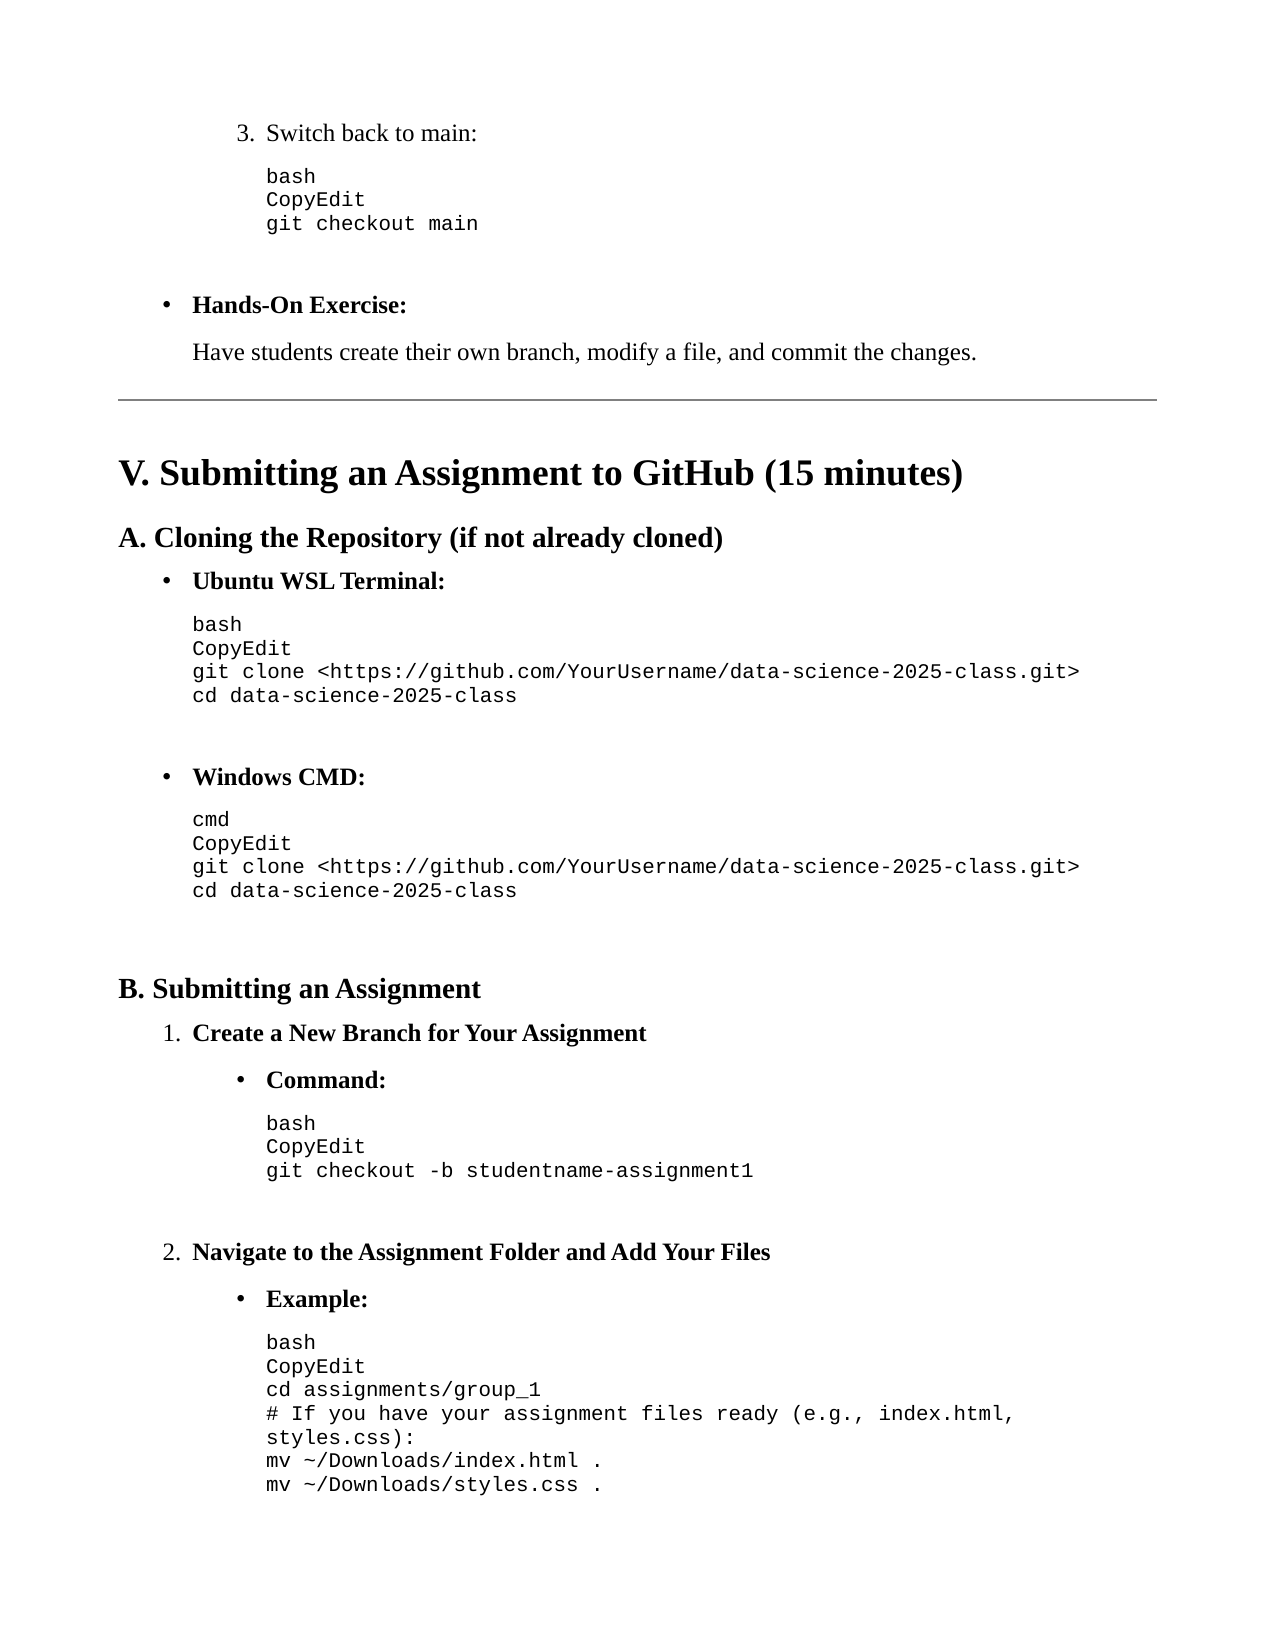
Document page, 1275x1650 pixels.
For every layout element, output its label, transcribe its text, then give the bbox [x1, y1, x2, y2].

list git clone <https://github.com/YourUsername/data-science-2025-class.git> [162, 661, 1157, 685]
list Create a New Branch for Your Assignment [162, 1018, 1157, 1046]
list cd assignments/group_1 [236, 1379, 1157, 1403]
list cd data-science-2025-class [162, 685, 1157, 708]
list Switch back to main: [236, 118, 1157, 147]
list Command: [236, 1065, 1157, 1094]
list Navigate to the Assignment Folder and Add Your Files [162, 1237, 1157, 1266]
list git checkout main [236, 213, 1157, 237]
list bash [162, 614, 1157, 638]
list mv ~/Downloads/styles.css . [236, 1474, 1157, 1498]
list Hands-On Exercise: [162, 290, 1157, 318]
list cmd [162, 809, 1157, 833]
list git checkout -b studentname-assignment1 [236, 1160, 1157, 1184]
list CopyEdit [162, 833, 1157, 857]
list CopyEdit [236, 1136, 1157, 1160]
list bash [236, 1332, 1157, 1356]
subtitle V. Submitting an Assignment to GitHub (15 minutes) [118, 450, 1157, 493]
list Windows CMD: [162, 762, 1157, 790]
list CopyEdit [236, 1356, 1157, 1379]
list git clone <https://github.com/YourUsername/data-science-2025-class.git> [162, 857, 1157, 880]
list mv ~/Downloads/index.html . [236, 1450, 1157, 1474]
list Ubuntu WSL Terminal: [162, 566, 1157, 595]
list CopyEdit [162, 638, 1157, 661]
subtitle A. Cloning the Repository (if not already cloned) [118, 520, 1157, 554]
list CopyEdit [236, 189, 1157, 213]
list Have students create their own branch, modify a file, and commit the changes. [162, 337, 1157, 366]
list bash [236, 166, 1157, 189]
list bash [236, 1113, 1157, 1136]
list Example: [236, 1284, 1157, 1313]
list # If you have your assignment files ready (e.g., index.html, styles.css): [236, 1403, 1157, 1450]
subtitle B. Submitting an Assignment [118, 972, 1157, 1005]
list cd data-science-2025-class [162, 880, 1157, 904]
